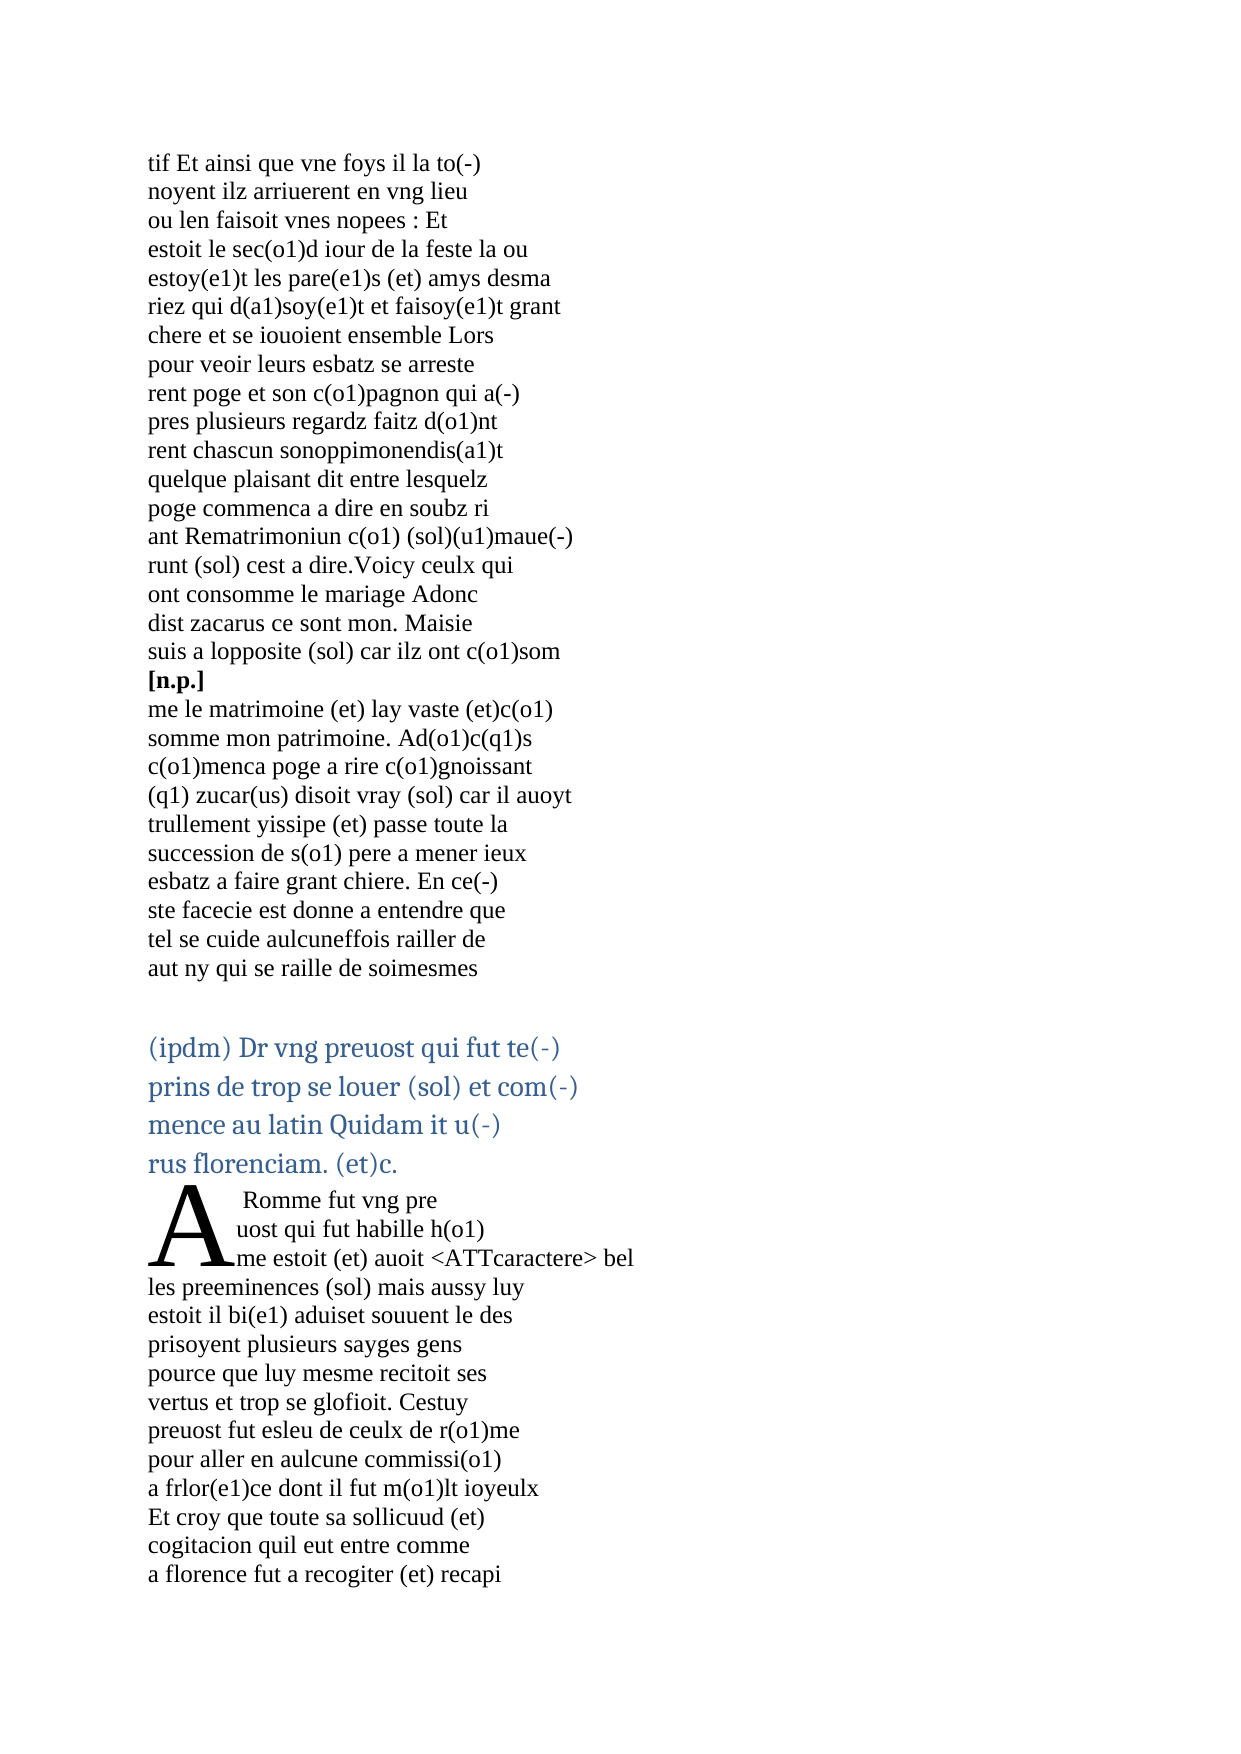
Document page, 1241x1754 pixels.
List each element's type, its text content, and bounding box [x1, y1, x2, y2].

text tif Et ainsi que vne foys il la to(-) noyent ilz arriuerent en vng lieu ou len faisoit vnes nopees : Et estoit le sec(o1)d iour de la feste la ou estoy(e1)t les pare(e1)s (et) amys desma riez qui d(a1)soy(e1)t et faisoy(e1)t grant chere et se iouoient ensemble Lors pour veoir leurs esbatz se arreste rent poge et son c(o1)pagnon qui a(-) pres plusieurs regardz faitz d(o1)nt rent chascun sonoppimonendis(a1)t quelque plaisant dit entre lesquelz poge commenca a dire en soubz ri ant Rematrimoniun c(o1) (sol)(u1)maue(-) runt (sol) cest a dire.Voicy ceulx qui ont consomme le mariage Adonc dist zacarus ce sont mon. Maisie suis a lopposite (sol) car ilz ont c(o1)som [n.p.] me le matrimoine (et) lay vaste (et)c(o1) somme mon patrimoine. Ad(o1)c(q1)s c(o1)menca poge a rire c(o1)gnoissant (q1) zucar(us) disoit vray (sol) car il auoyt trullement yissipe (et) passe toute la succession de s(o1) pere a mener ieux esbatz a faire grant chiere. En ce(-) ste facecie est donne a entendre que tel se cuide aulcuneffois railler de aut ny qui se raille de soimesmes [148, 148, 1093, 981]
text A Romme fut vng pre uost qui fut habille h(o1) me estoit (et) auoit <ATTcaractere> bel les preeminences (sol) mais aussy luy estoit il bi(e1) aduiset souuent le des prisoyent plusieurs sayges gens pource que luy mesme recitoit ses vertus et trop se glofioit. Cestuy preuost fut esleu de ceulx de r(o1)me pour aller en aulcune commissi(o1) a frlor(e1)ce dont il fut m(o1)lt ioyeulx Et croy que toute sa sollicuud (et) cogitacion quil eut entre comme a florence fut a recogiter (et) recapi [148, 1186, 1093, 1588]
subtitle (ipdm) Dr vng preuost qui fut te(-) prins de trop se louer (sol) et com(-) mence au latin Quidam it u(-) rus florenciam. (et)c. [148, 1031, 1093, 1181]
